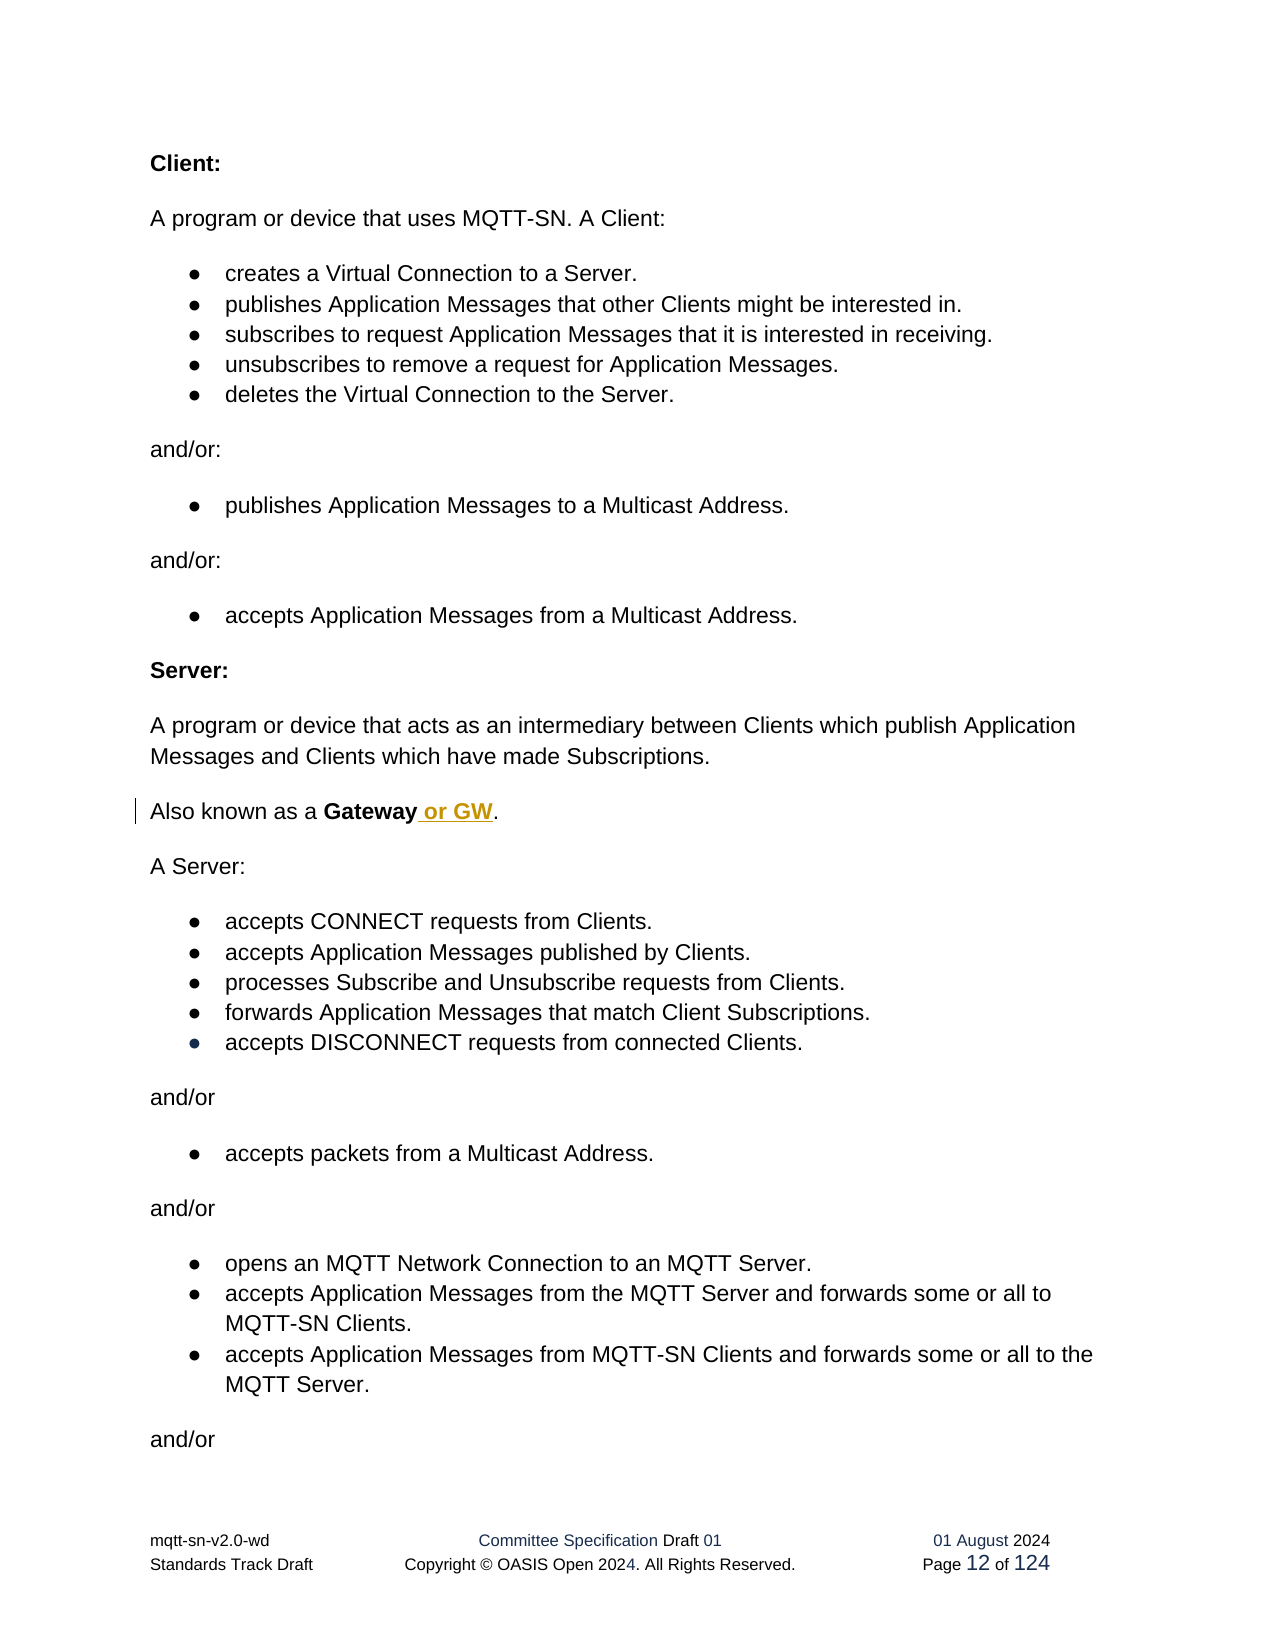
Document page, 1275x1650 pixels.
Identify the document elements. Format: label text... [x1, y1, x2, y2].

list subscribes to request Application Messages that it is interested in receiving. [187, 321, 1125, 347]
list accepts DISCONNECT requests from connected Clients. [187, 1029, 1125, 1056]
text A Server: [150, 853, 1125, 879]
list opens an MQTT Network Connection to an MQTT Server. [187, 1250, 1125, 1276]
list processes Subscribe and Unsubscribe requests from Clients. [187, 969, 1125, 995]
text and/or [150, 1084, 1125, 1111]
list unsubscribes to remove a request for Application Messages. [187, 351, 1125, 377]
text A program or device that uses MQTT-SN. A Client: [150, 205, 1125, 232]
text and/or: [150, 436, 1125, 463]
list accepts Application Messages published by Clients. [187, 938, 1125, 965]
list accepts Application Messages from a Multicast Address. [187, 602, 1125, 628]
list creates a Virtual Connection to a Server. [187, 260, 1125, 287]
list publishes Application Messages that other Clients might be interested in. [187, 291, 1125, 317]
text and/or [150, 1426, 1125, 1452]
list forwards Application Messages that match Client Subscriptions. [187, 999, 1125, 1025]
list accepts CONNECT requests from Clients. [187, 908, 1125, 935]
text Also known as a Gateway or GW. [150, 798, 1125, 824]
list accepts Application Messages from the MQTT Server and forwards some or all to MQTT-SN Clients. [187, 1280, 1125, 1337]
list accepts packets from a Multicast Address. [187, 1139, 1125, 1166]
text and/or [150, 1195, 1125, 1221]
text A program or device that acts as an intermediary between Clients which publish Application Messages and Clients which have made Subscriptions. [150, 712, 1125, 769]
list accepts Application Messages from MQTT-SN Clients and forwards some or all to the MQTT Server. [187, 1341, 1125, 1397]
list deletes the Virtual Connection to the Server. [187, 381, 1125, 408]
list publishes Application Messages to a Multicast Address. [187, 492, 1125, 518]
text Client: [150, 150, 1125, 176]
text Server: [150, 657, 1125, 684]
text and/or: [150, 547, 1125, 573]
